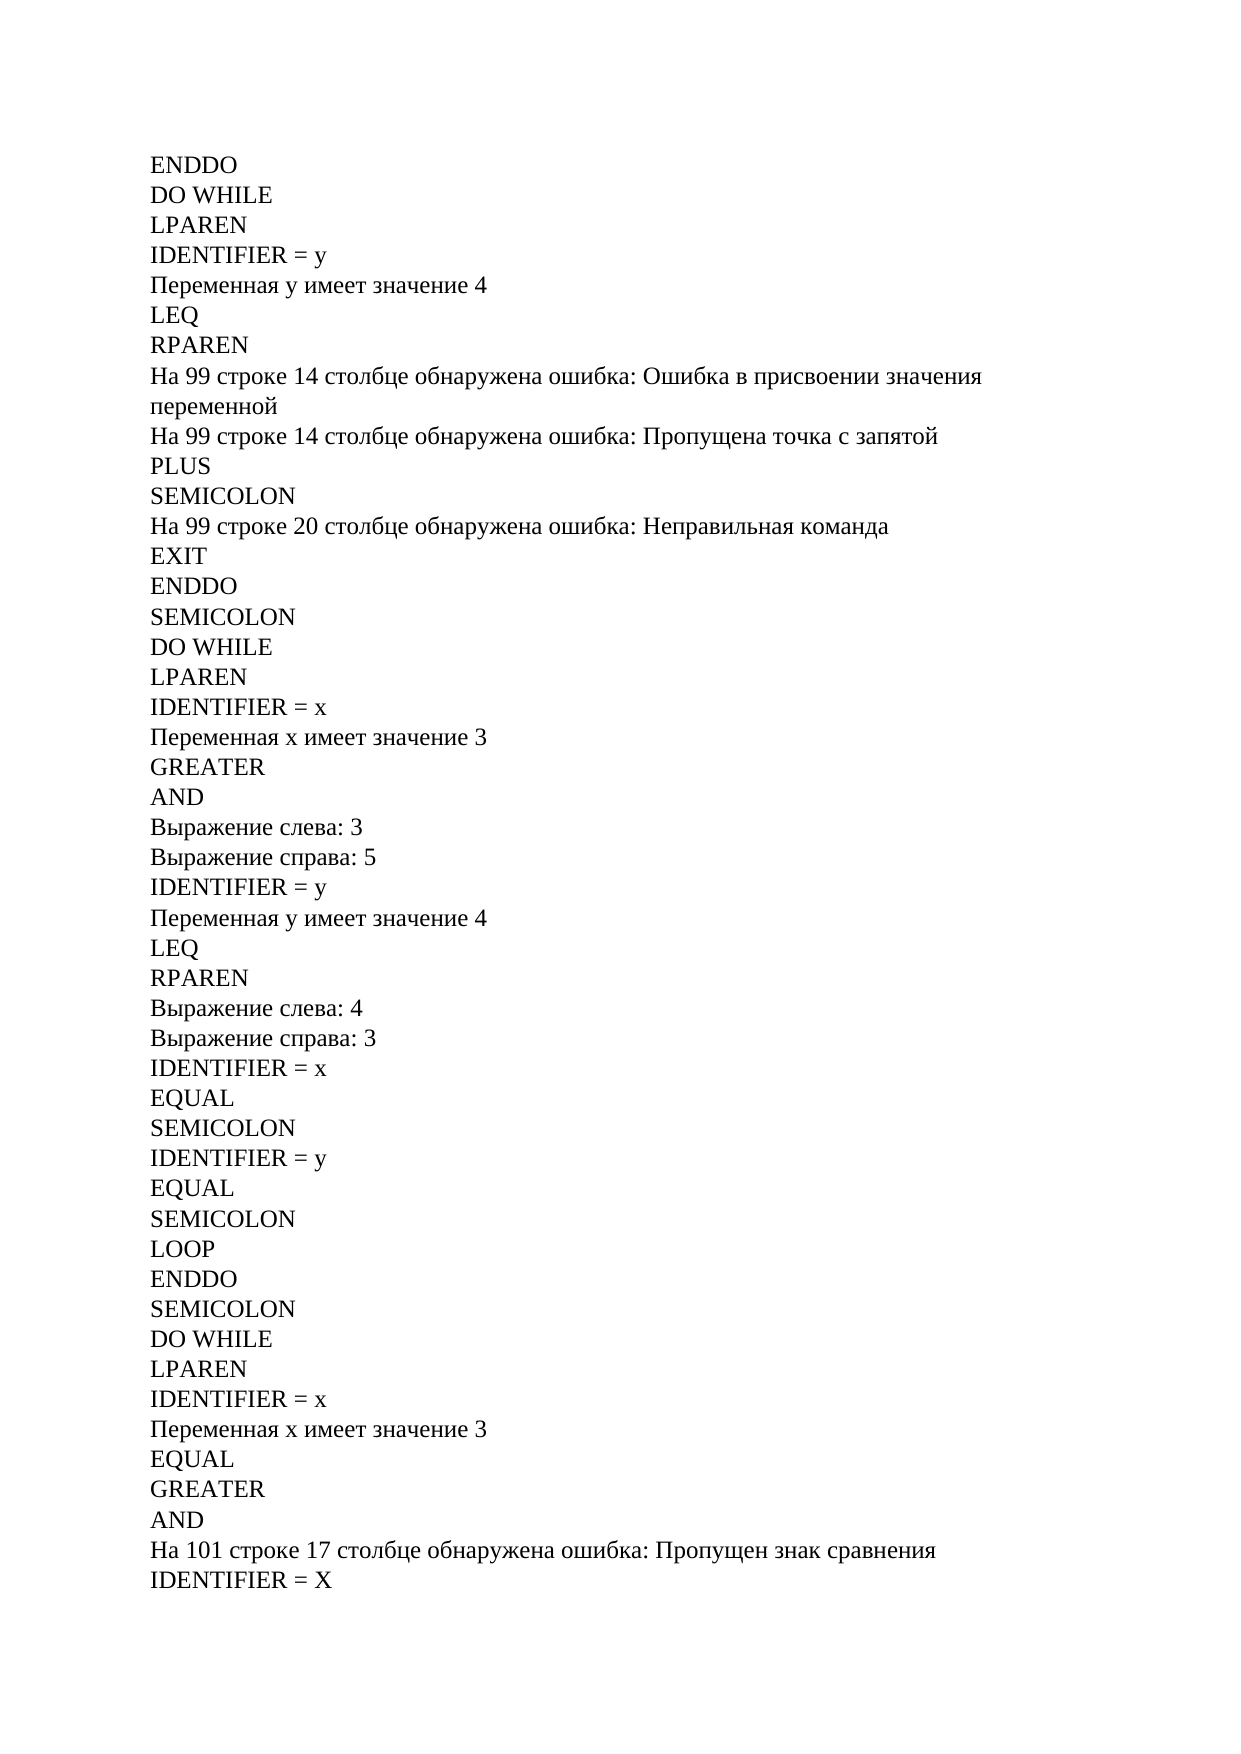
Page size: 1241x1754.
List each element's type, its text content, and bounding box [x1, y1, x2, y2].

text RPAREN [150, 331, 1090, 359]
text На 99 строке 14 столбце обнаружена ошибка: Ошибка в присвоении значения переменной [150, 361, 1090, 419]
text GREATER [150, 752, 1090, 781]
text На 101 строке 17 столбце обнаружена ошибка: Пропущен знак сравнения [150, 1535, 1090, 1563]
text LOOP [150, 1234, 1090, 1262]
text SEMICOLON [150, 1294, 1090, 1323]
text LPAREN [150, 210, 1090, 239]
text ENDDO [150, 150, 1090, 179]
text EQUAL [150, 1173, 1090, 1202]
text Выражение слева: 3 [150, 812, 1090, 841]
text IDENTIFIER = x [150, 1053, 1090, 1082]
text LPAREN [150, 1354, 1090, 1383]
text IDENTIFIER = X [150, 1565, 1090, 1594]
text SEMICOLON [150, 1204, 1090, 1232]
text AND [150, 1505, 1090, 1533]
text SEMICOLON [150, 1113, 1090, 1142]
text RPAREN [150, 963, 1090, 992]
text DO WHILE [150, 632, 1090, 660]
text ENDDO [150, 1264, 1090, 1293]
text Переменная y имеет значение 4 [150, 270, 1090, 299]
text IDENTIFIER = x [150, 692, 1090, 721]
text Выражение справа: 5 [150, 842, 1090, 871]
text SEMICOLON [150, 481, 1090, 510]
text На 99 строке 20 столбце обнаружена ошибка: Неправильная команда [150, 511, 1090, 540]
text LPAREN [150, 662, 1090, 691]
text ENDDO [150, 571, 1090, 600]
text IDENTIFIER = y [150, 872, 1090, 901]
text EQUAL [150, 1083, 1090, 1112]
text Выражение слева: 4 [150, 993, 1090, 1022]
text AND [150, 782, 1090, 811]
text Переменная y имеет значение 4 [150, 903, 1090, 931]
text LEQ [150, 301, 1090, 329]
text Переменная x имеет значение 3 [150, 1414, 1090, 1443]
text DO WHILE [150, 180, 1090, 209]
text IDENTIFIER = y [150, 1143, 1090, 1172]
text Переменная x имеет значение 3 [150, 722, 1090, 751]
text EXIT [150, 541, 1090, 570]
text EQUAL [150, 1444, 1090, 1473]
text На 99 строке 14 столбце обнаружена ошибка: Пропущена точка с запятой [150, 421, 1090, 450]
text LEQ [150, 933, 1090, 961]
text DO WHILE [150, 1324, 1090, 1353]
text Выражение справа: 3 [150, 1023, 1090, 1052]
text GREATER [150, 1474, 1090, 1503]
text IDENTIFIER = y [150, 240, 1090, 269]
text SEMICOLON [150, 602, 1090, 630]
text IDENTIFIER = x [150, 1384, 1090, 1413]
text PLUS [150, 451, 1090, 480]
